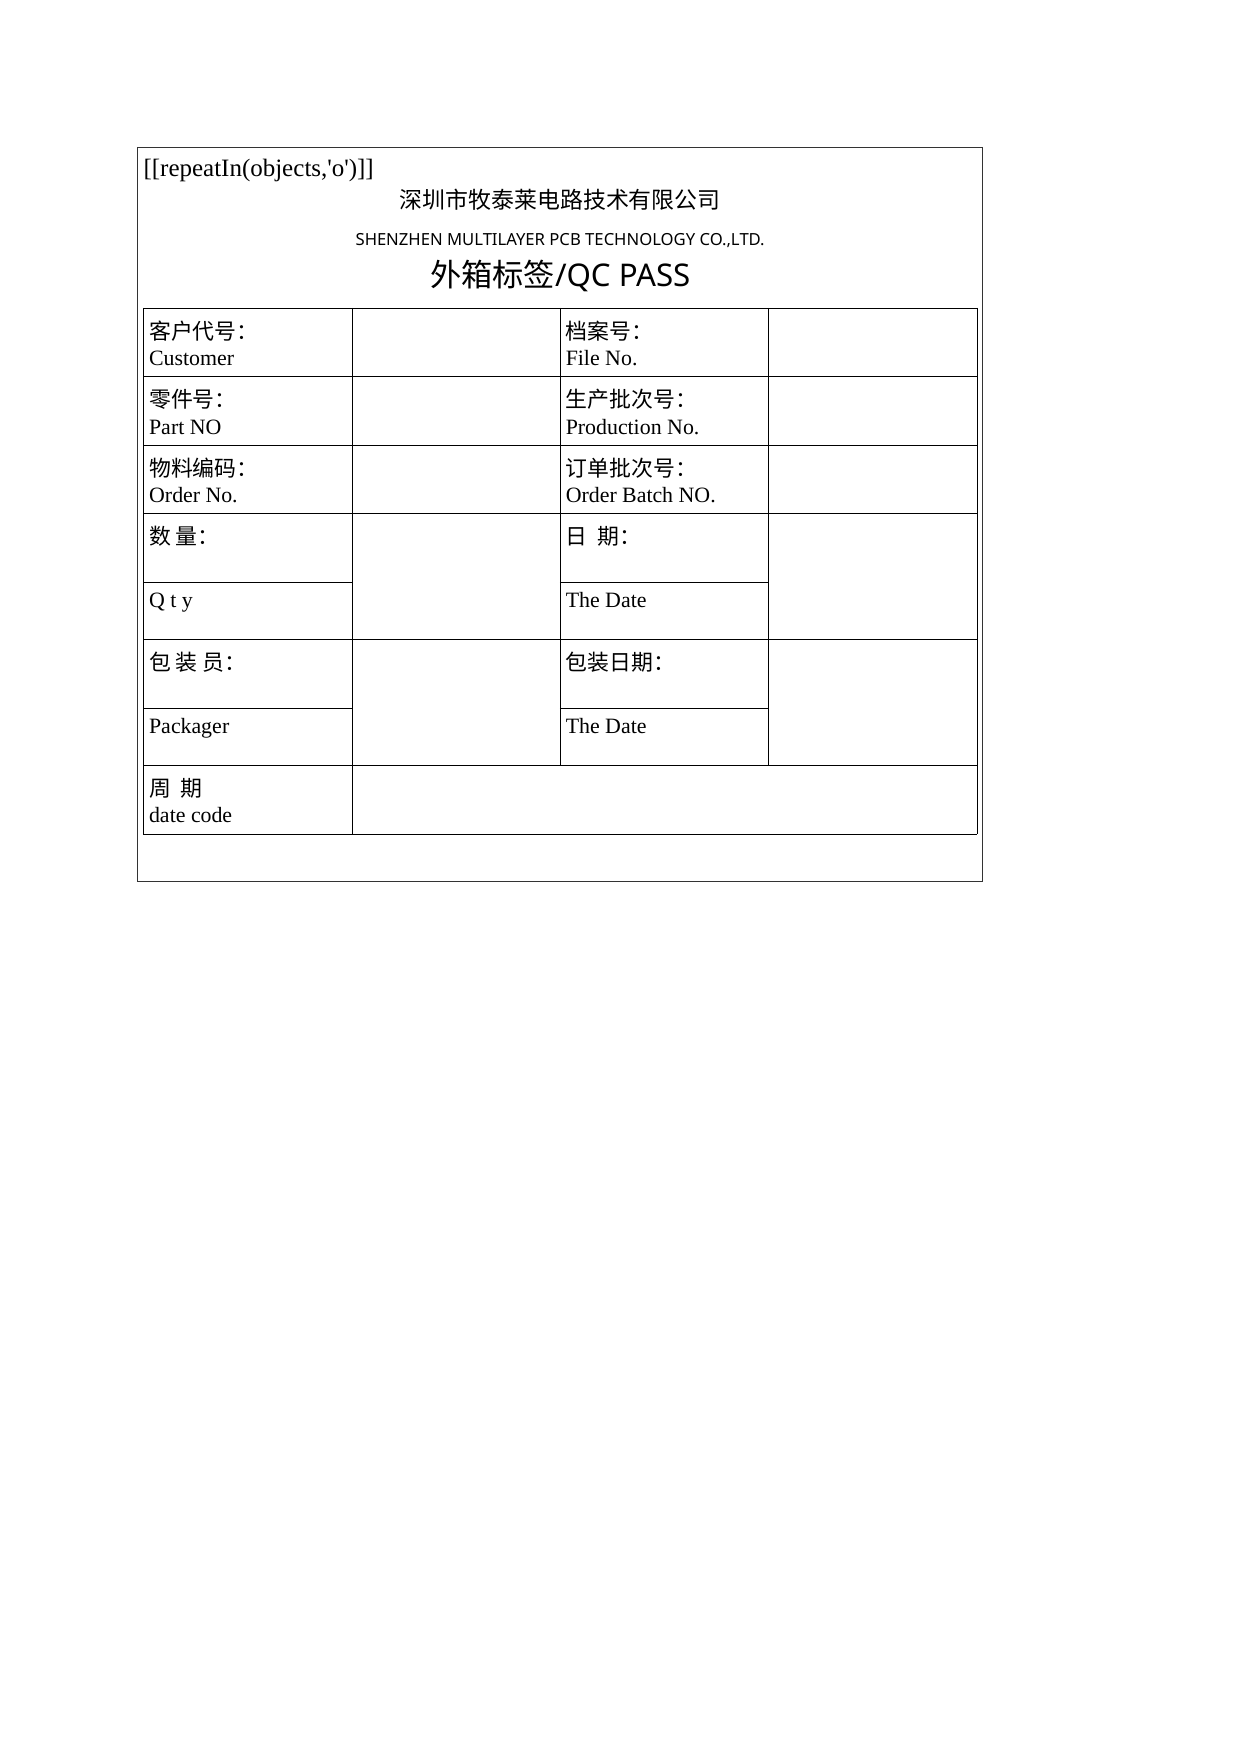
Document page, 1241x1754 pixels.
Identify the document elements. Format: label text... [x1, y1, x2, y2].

table_cell [353, 640, 560, 765]
table_cell 生产批次号： Production No. [561, 377, 768, 445]
table_cell The Date [561, 583, 768, 639]
table_cell [353, 377, 560, 445]
table_cell 数 量： [144, 514, 352, 582]
table_cell 物料编码： Order No. [144, 446, 352, 513]
table_cell Packager [144, 709, 352, 765]
table_cell [353, 766, 977, 833]
table_cell Q t y [144, 583, 352, 639]
table_header [769, 309, 977, 376]
table_cell [769, 514, 977, 639]
table_header [353, 309, 560, 376]
table_cell [769, 640, 977, 765]
table_cell The Date [561, 709, 768, 765]
table_cell 包 装 员： [144, 640, 352, 707]
table_header 客户代号： Customer [144, 309, 352, 376]
table_header 档案号： File No. [561, 309, 768, 376]
table_cell [769, 446, 977, 513]
table_cell 订单批次号： Order Batch NO. [561, 446, 768, 513]
table_cell 周 期 date code [144, 766, 352, 833]
table_cell [769, 377, 977, 445]
table_cell 零件号： Part NO [144, 377, 352, 445]
table_header [[repeatIn(objects,'o')]] 深圳市牧泰莱电路技术有限公司 SHENZHEN MULTILAYER PCB TECHNOLOGY CO.,LTD. 外箱标签/QC PASS [138, 148, 982, 881]
table_cell 日 期： [561, 514, 768, 582]
table_cell [353, 446, 560, 513]
table_cell 包装日期： [561, 640, 768, 707]
table_cell [353, 514, 560, 639]
